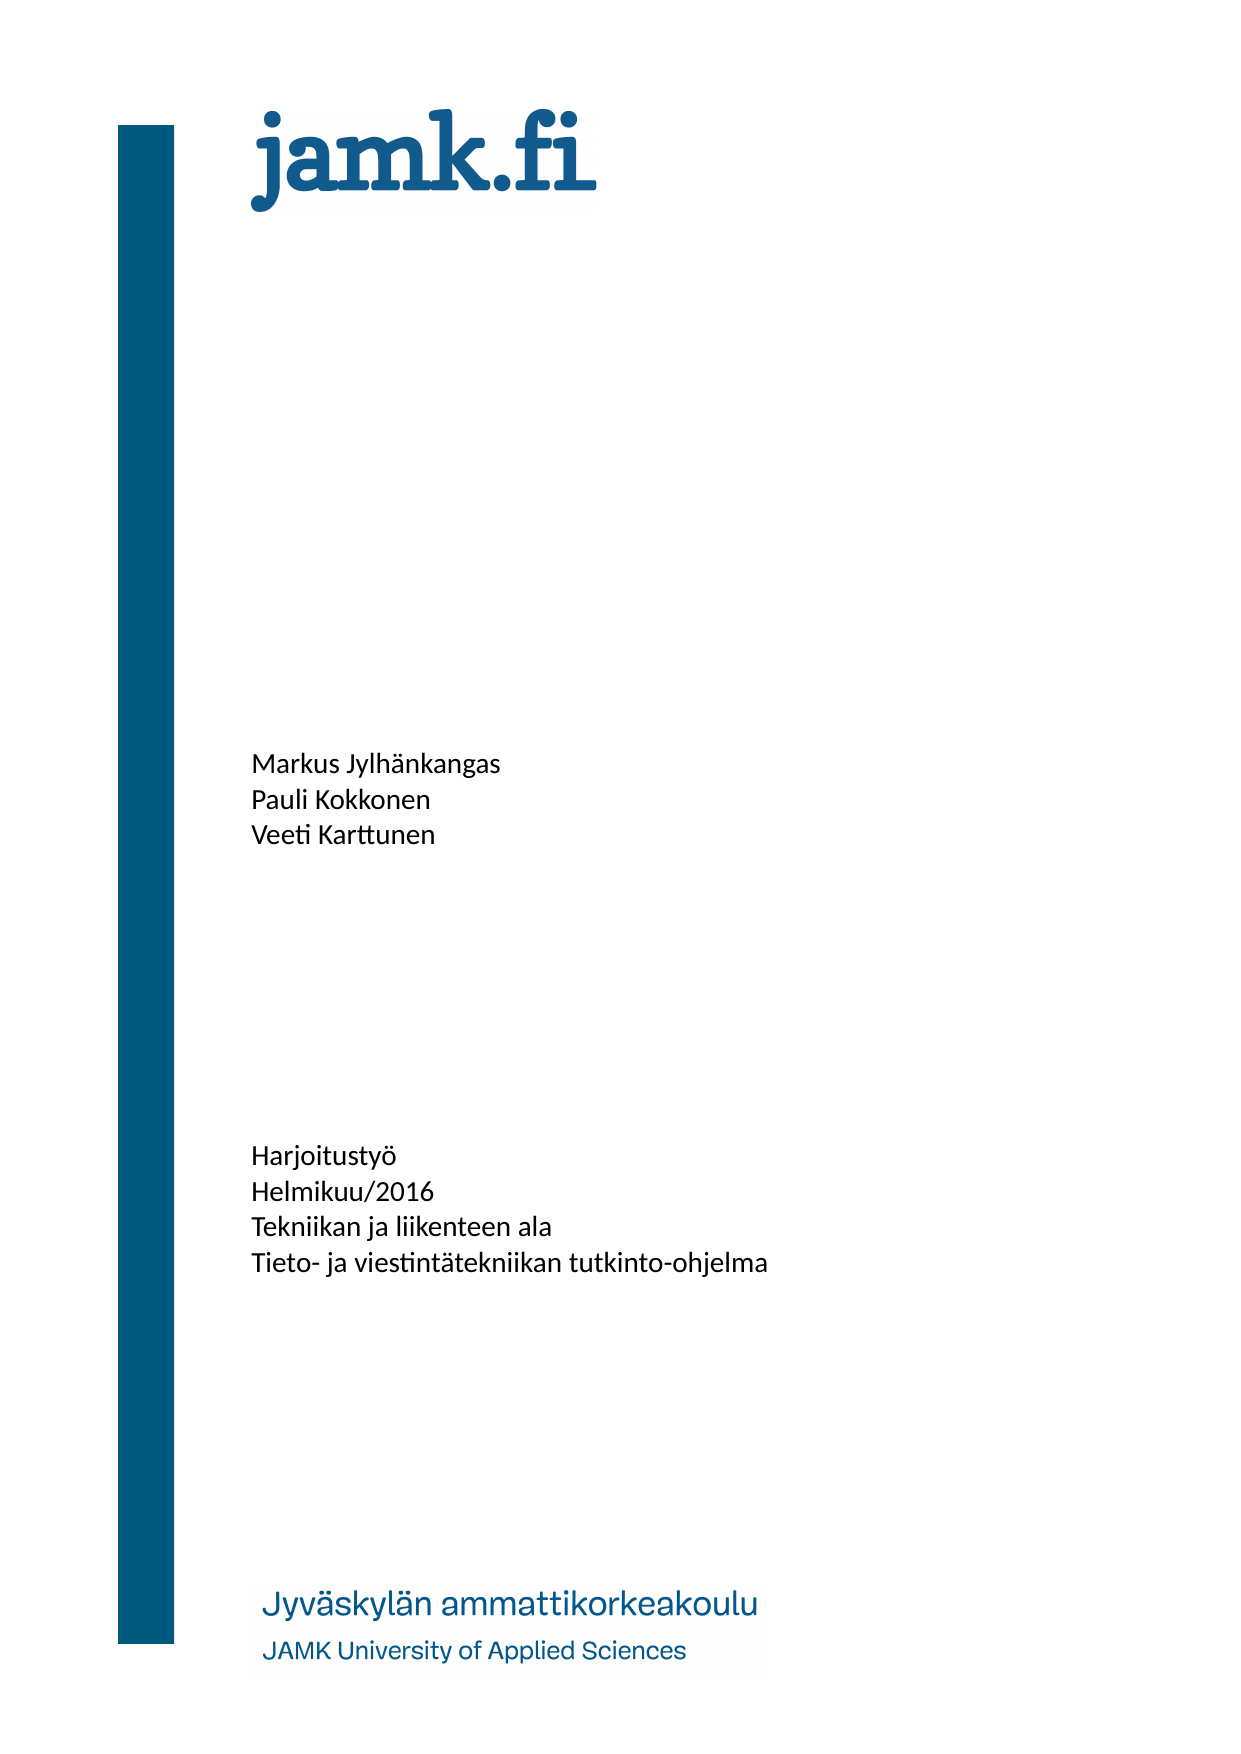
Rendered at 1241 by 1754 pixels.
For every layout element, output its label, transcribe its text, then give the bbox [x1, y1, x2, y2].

text <Mahdollinen alanimi> [251, 587, 1164, 633]
text Markus Jylhänkangas [251, 745, 1164, 781]
text Helmikuu/2016 [251, 1173, 1164, 1208]
text Pauli Kokkonen [251, 781, 1164, 816]
text Veeti Karttunen [251, 816, 1164, 852]
text <Opinnäytetyön nimi> [251, 511, 1164, 577]
picture [251, 109, 597, 212]
text Harjoitustyö [251, 1137, 1164, 1173]
text Tieto- ja viestintätekniikan tutkinto-ohjelma [251, 1244, 1164, 1279]
text Tekniikan ja liikenteen ala [251, 1208, 1164, 1244]
picture [251, 1582, 770, 1679]
